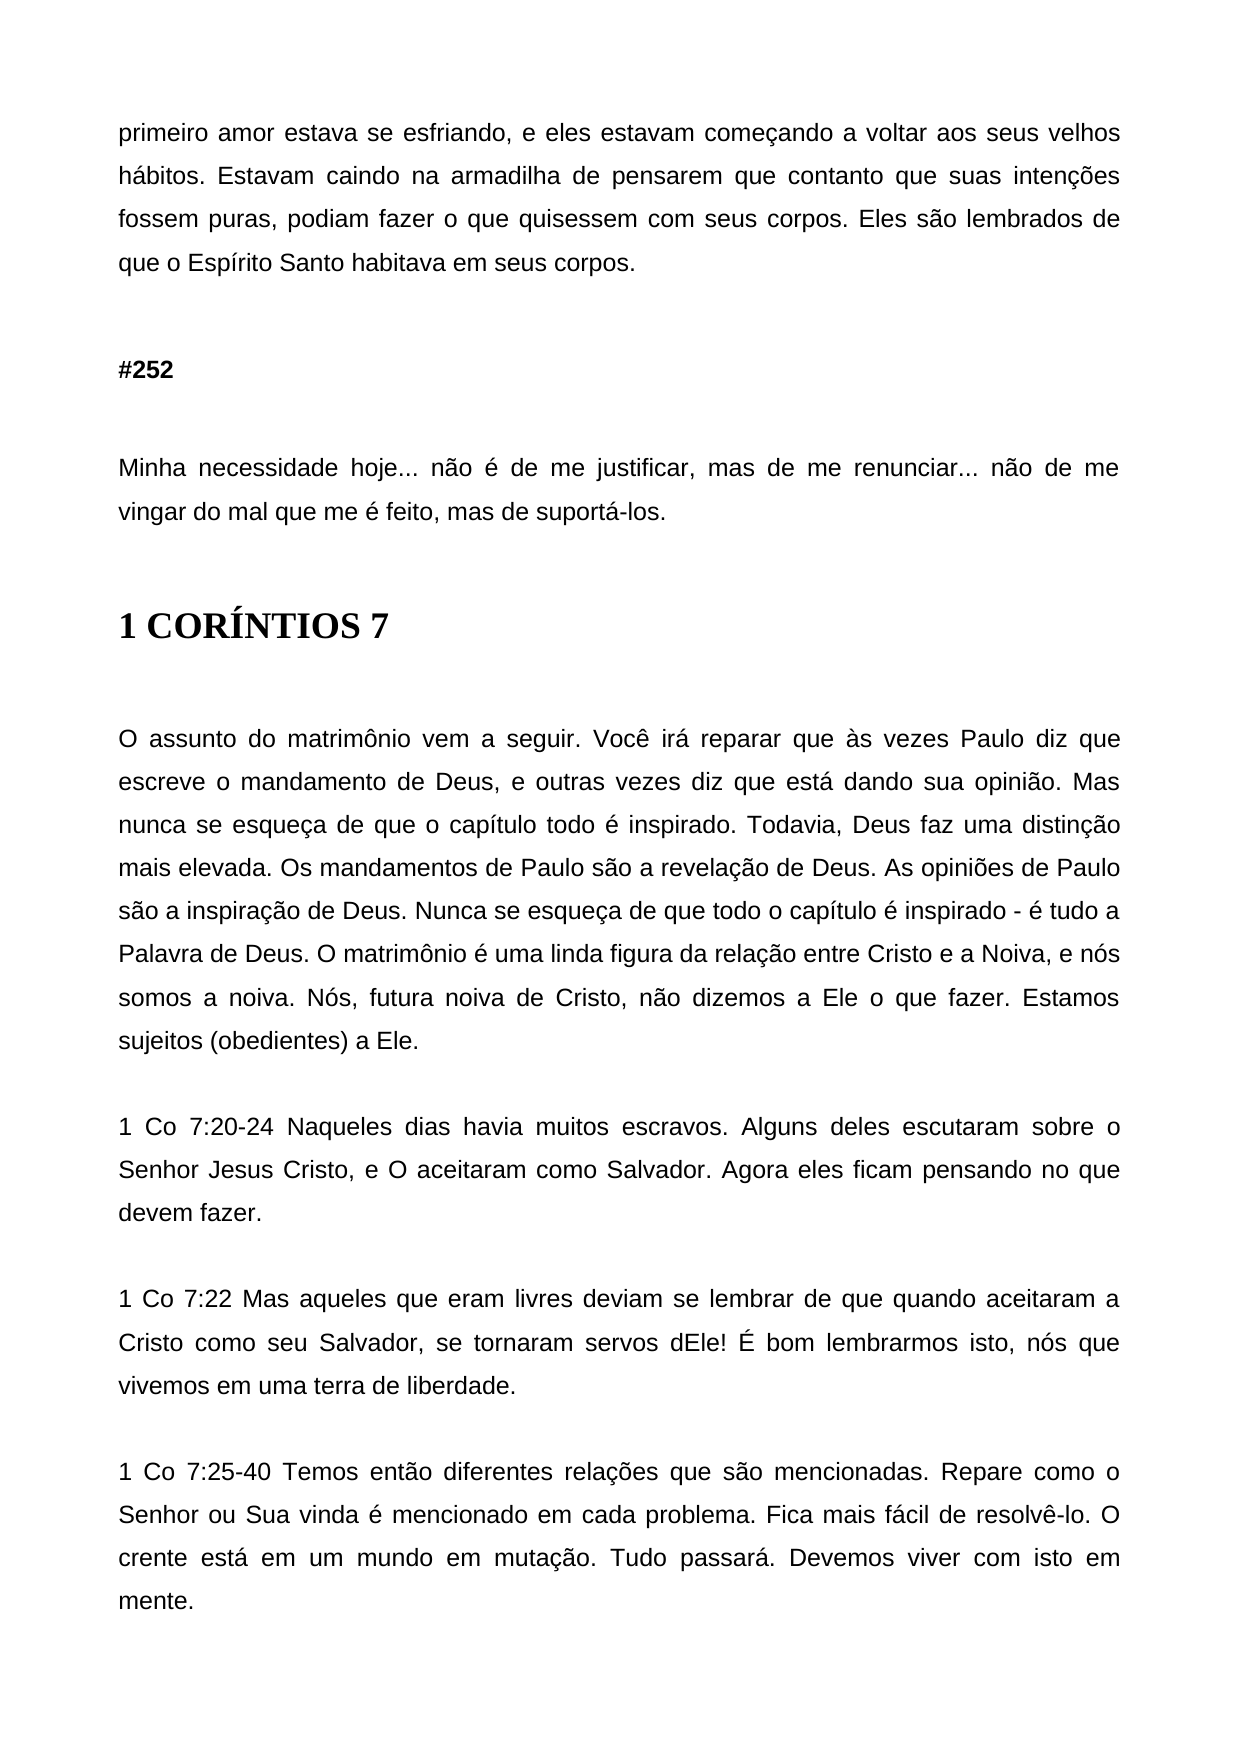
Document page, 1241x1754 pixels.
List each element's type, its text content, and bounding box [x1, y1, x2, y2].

subtitle #252 [118, 354, 1122, 383]
text primeiro amor estava se esfriando, e eles estavam começando a voltar aos seus velhos hábitos. Estavam caindo na armadilha de pensarem que contanto que suas intenções fossem puras, podiam fazer o que quisessem com seus corpos. Eles são lembrados de que o Espírito Santo habitava em seus corpos. [118, 118, 1122, 276]
subtitle 1 CORÍNTIOS 7 [118, 603, 1122, 647]
text 1 Co 7:20-24 Naqueles dias havia muitos escravos. Alguns deles escutaram sobre o Senhor Jesus Cristo, e O aceitaram como Salvador. Agora eles ficam pensando no que devem fazer. [118, 1112, 1122, 1227]
text 1 Co 7:25-40 Temos então diferentes relações que são mencionadas. Repare como o Senhor ou Sua vinda é mencionado em cada problema. Fica mais fácil de resolvê-lo. O crente está em um mundo em mutação. Tudo passará. Devemos viver com isto em mente. [118, 1457, 1122, 1615]
text Minha necessidade hoje... não é de me justificar, mas de me renunciar... não de me vingar do mal que me é feito, mas de suportá-los. [118, 453, 1122, 525]
text O assunto do matrimônio vem a seguir. Você irá reparar que às vezes Paulo diz que escreve o mandamento de Deus, e outras vezes diz que está dando sua opinião. Mas nunca se esqueça de que o capítulo todo é inspirado. Todavia, Deus faz uma distinção mais elevada. Os mandamentos de Paulo são a revelação de Deus. As opiniões de Paulo são a inspiração de Deus. Nunca se esqueça de que todo o capítulo é inspirado - é tudo a Palavra de Deus. O matrimônio é uma linda figura da relação entre Cristo e a Noiva, e nós somos a noiva. Nós, futura noiva de Cristo, não dizemos a Ele o que fazer. Estamos sujeitos (obedientes) a Ele. [118, 724, 1122, 1054]
text 1 Co 7:22 Mas aqueles que eram livres deviam se lembrar de que quando aceitaram a Cristo como seu Salvador, se tornaram servos dEle! É bom lembrarmos isto, nós que vivemos em uma terra de liberdade. [118, 1284, 1122, 1399]
